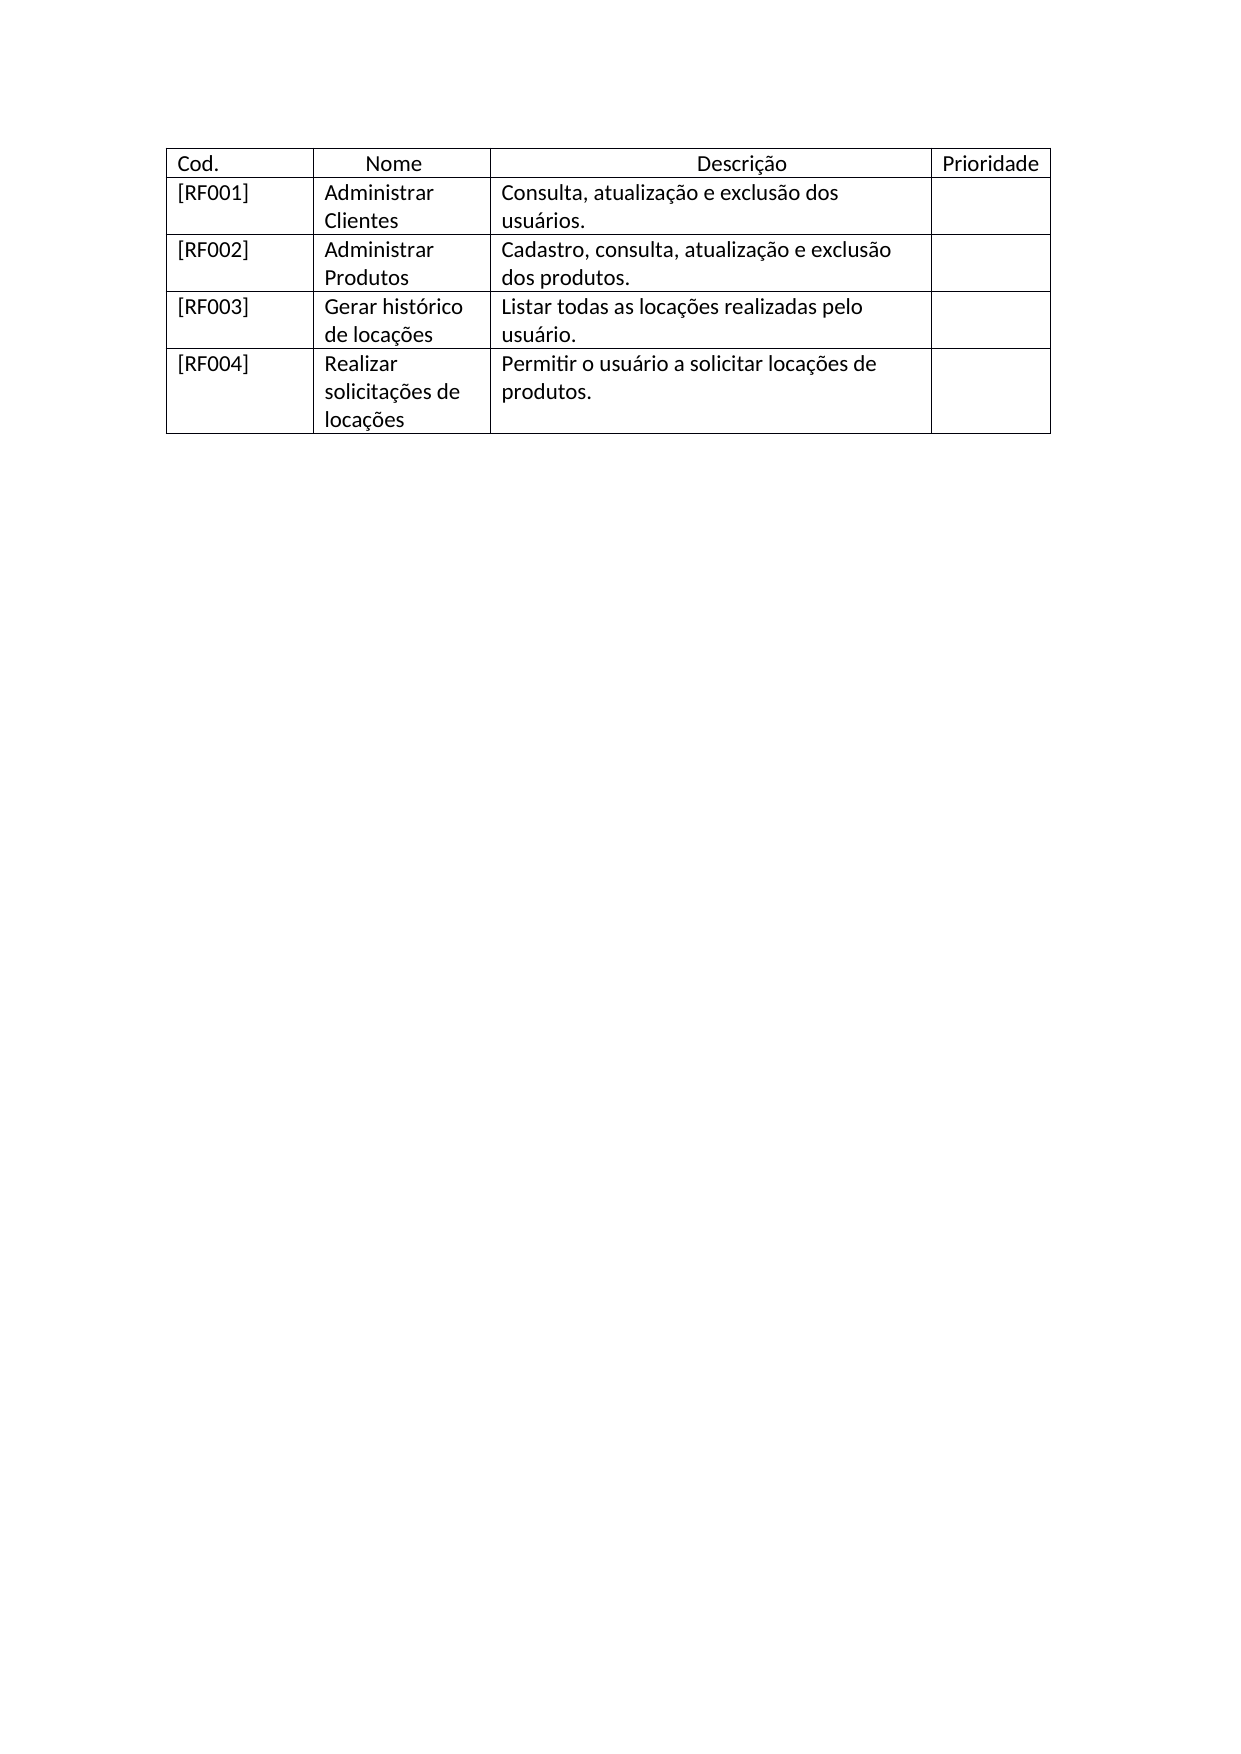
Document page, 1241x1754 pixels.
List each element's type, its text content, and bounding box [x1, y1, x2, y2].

table_cell Administrar Clientes [314, 178, 490, 234]
table_header Descrição [491, 149, 931, 177]
table_cell [RF001] [167, 178, 313, 234]
table_cell [932, 349, 1050, 433]
table_cell Administrar Produtos [314, 235, 490, 291]
table_cell Consulta, atualização e exclusão dos usuários. [491, 178, 931, 234]
table_cell [932, 292, 1050, 348]
table_cell Realizar solicitações de locações [314, 349, 490, 433]
table_cell Cadastro, consulta, atualização e exclusão dos produtos. [491, 235, 931, 291]
table_header Nome [314, 149, 490, 177]
table_cell [932, 178, 1050, 234]
table_cell [RF004] [167, 349, 313, 433]
table_cell Listar todas as locações realizadas pelo usuário. [491, 292, 931, 348]
table_cell [932, 235, 1050, 291]
table_header Cod. [167, 149, 313, 177]
table_cell Gerar histórico de locações [314, 292, 490, 348]
table_cell [RF002] [167, 235, 313, 291]
table_header Prioridade [932, 149, 1050, 177]
table_cell [RF003] [167, 292, 313, 348]
table_cell Permitir o usuário a solicitar locações de produtos. [491, 349, 931, 433]
